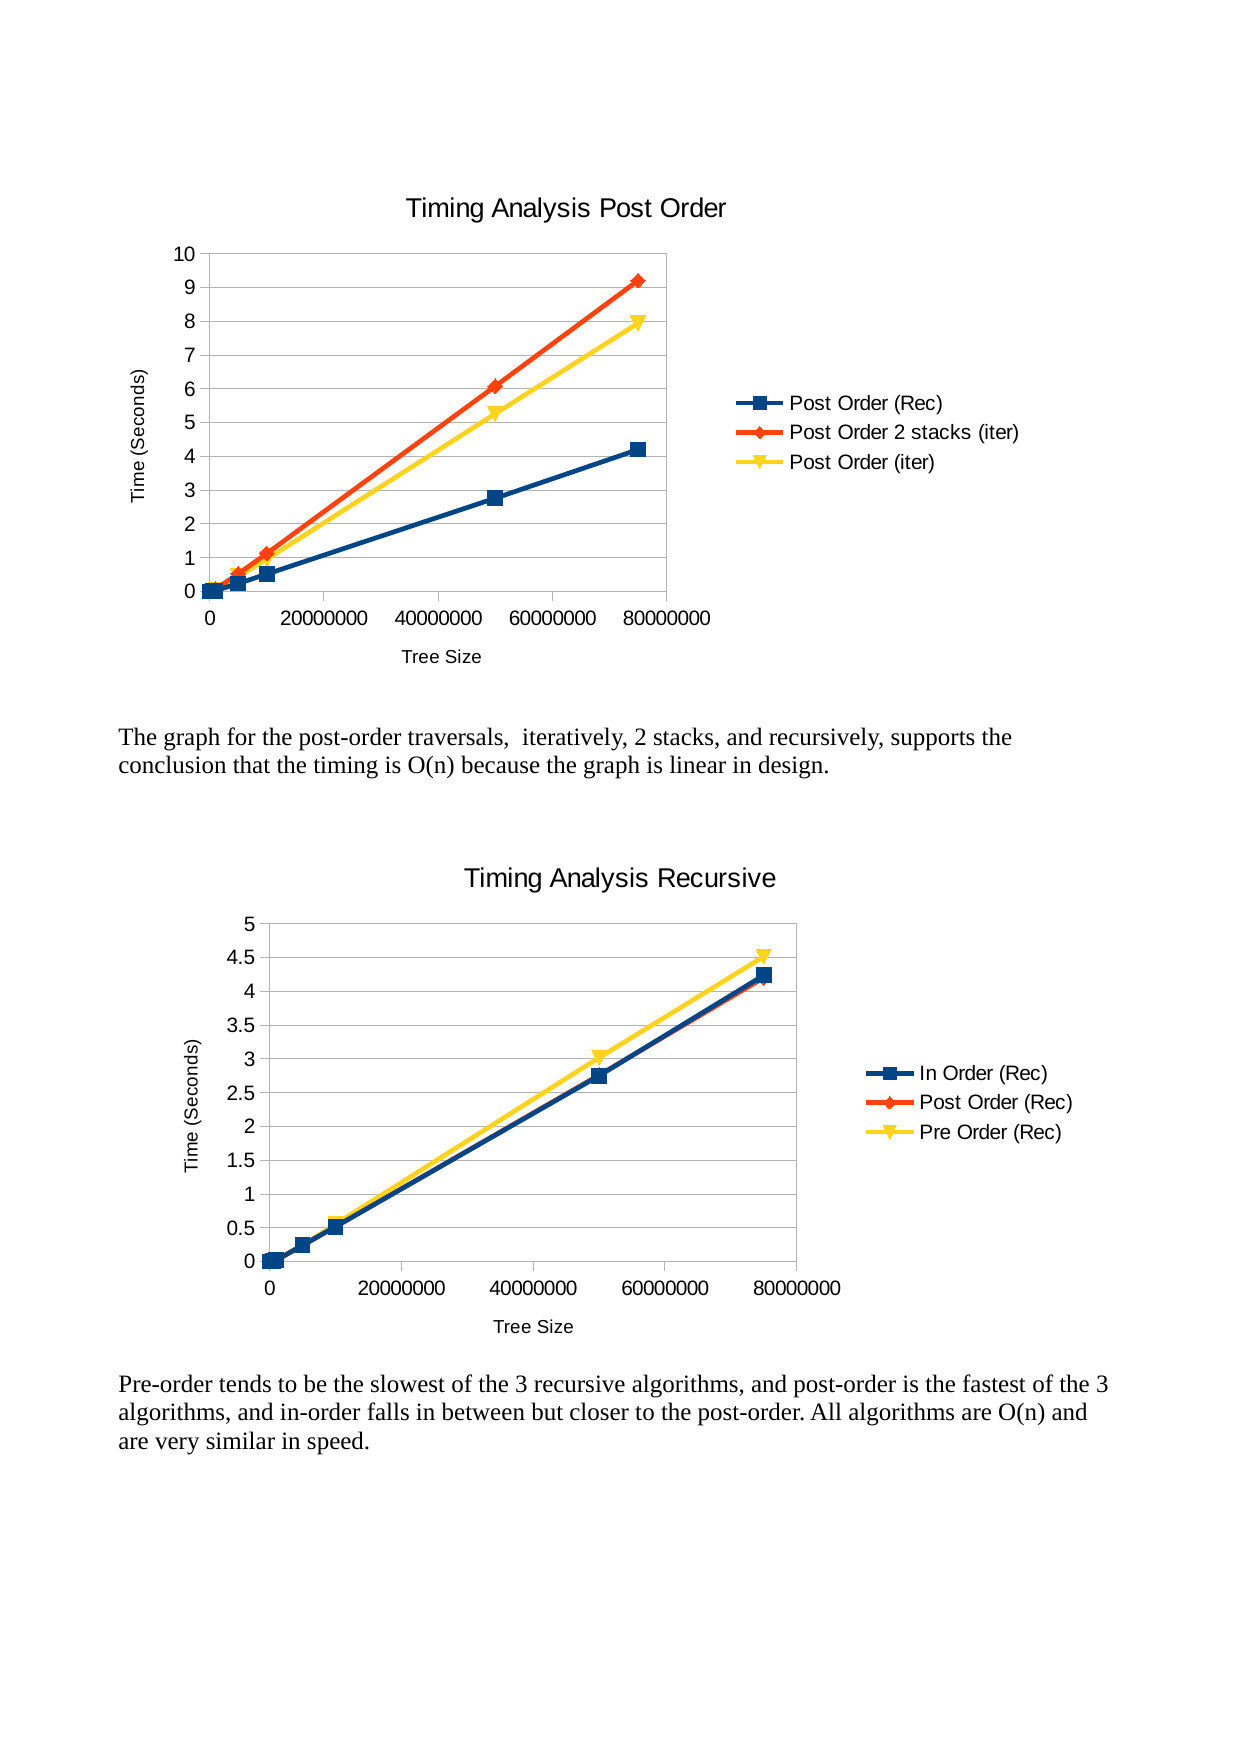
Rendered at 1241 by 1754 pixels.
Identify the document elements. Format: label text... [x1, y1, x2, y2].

text The graph for the post-order traversals, iteratively, 2 stacks, and recursively, supports the conclusion that the timing is O(n) because the graph is linear in design. [118, 722, 1122, 779]
text Pre-order tends to be the slowest of the 3 recursive algorithms, and post-order is the fastest of the 3 algorithms, and in-order falls in between but closer to the post-order. All algorithms are O(n) and are very similar in speed. [118, 837, 1122, 1455]
